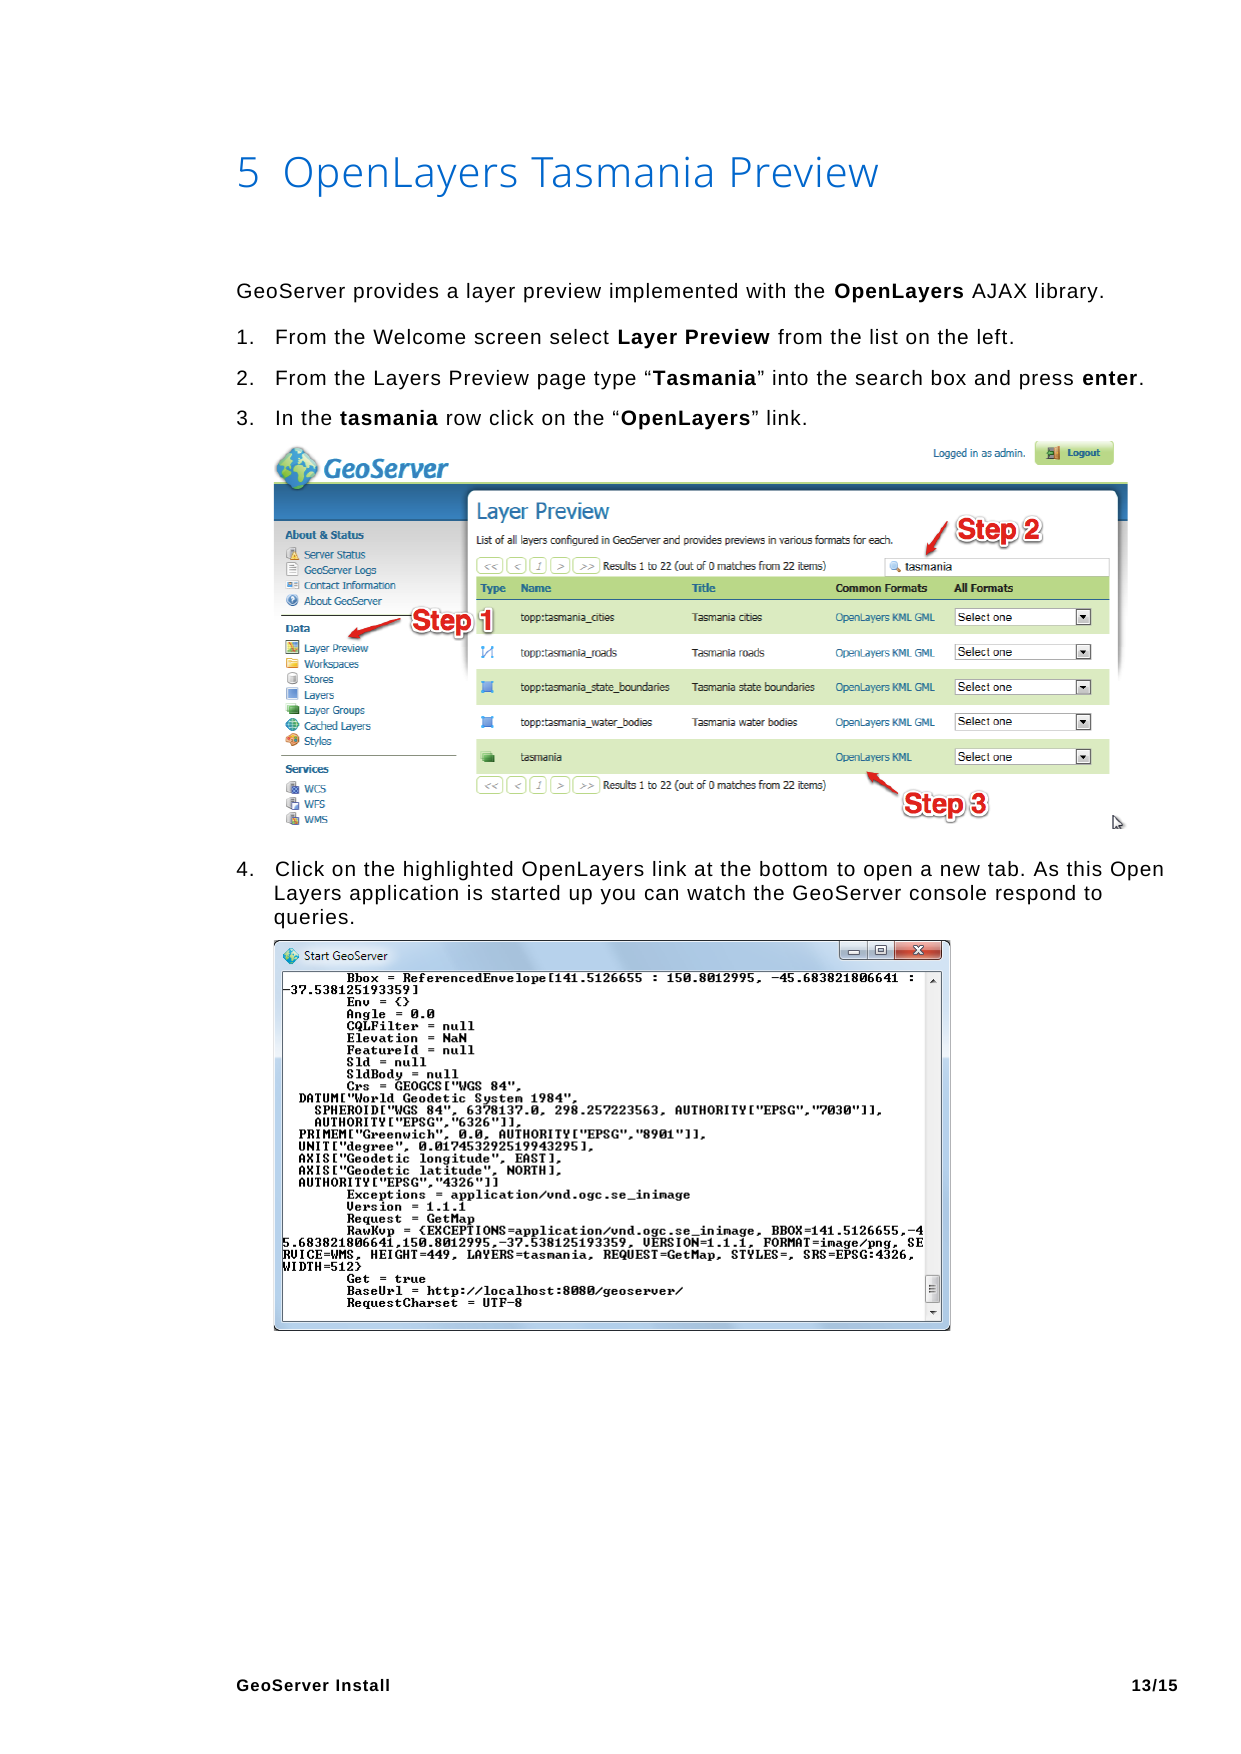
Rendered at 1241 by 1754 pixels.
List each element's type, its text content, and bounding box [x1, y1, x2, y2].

list From the Welcome screen select Layer Preview from the list on the left. [236, 325, 1181, 349]
text GeoServer provides a layer preview implemented with the OpenLayers AJAX library. [236, 279, 1181, 303]
subtitle OpenLayers Tasmania Preview [236, 143, 1181, 200]
list From the Layers Preview page type “Tasmania” into the search box and press enter. [236, 366, 1181, 389]
list Click on the highlighted OpenLayers link at the bottom to open a new tab. As this Open Layers application is started up you can watch the GeoServer console respond to queries. [236, 857, 1181, 1342]
picture [273, 441, 1128, 829]
list In the tasmania row click on the “OpenLayers” link. [236, 406, 1181, 840]
picture [273, 940, 951, 1331]
